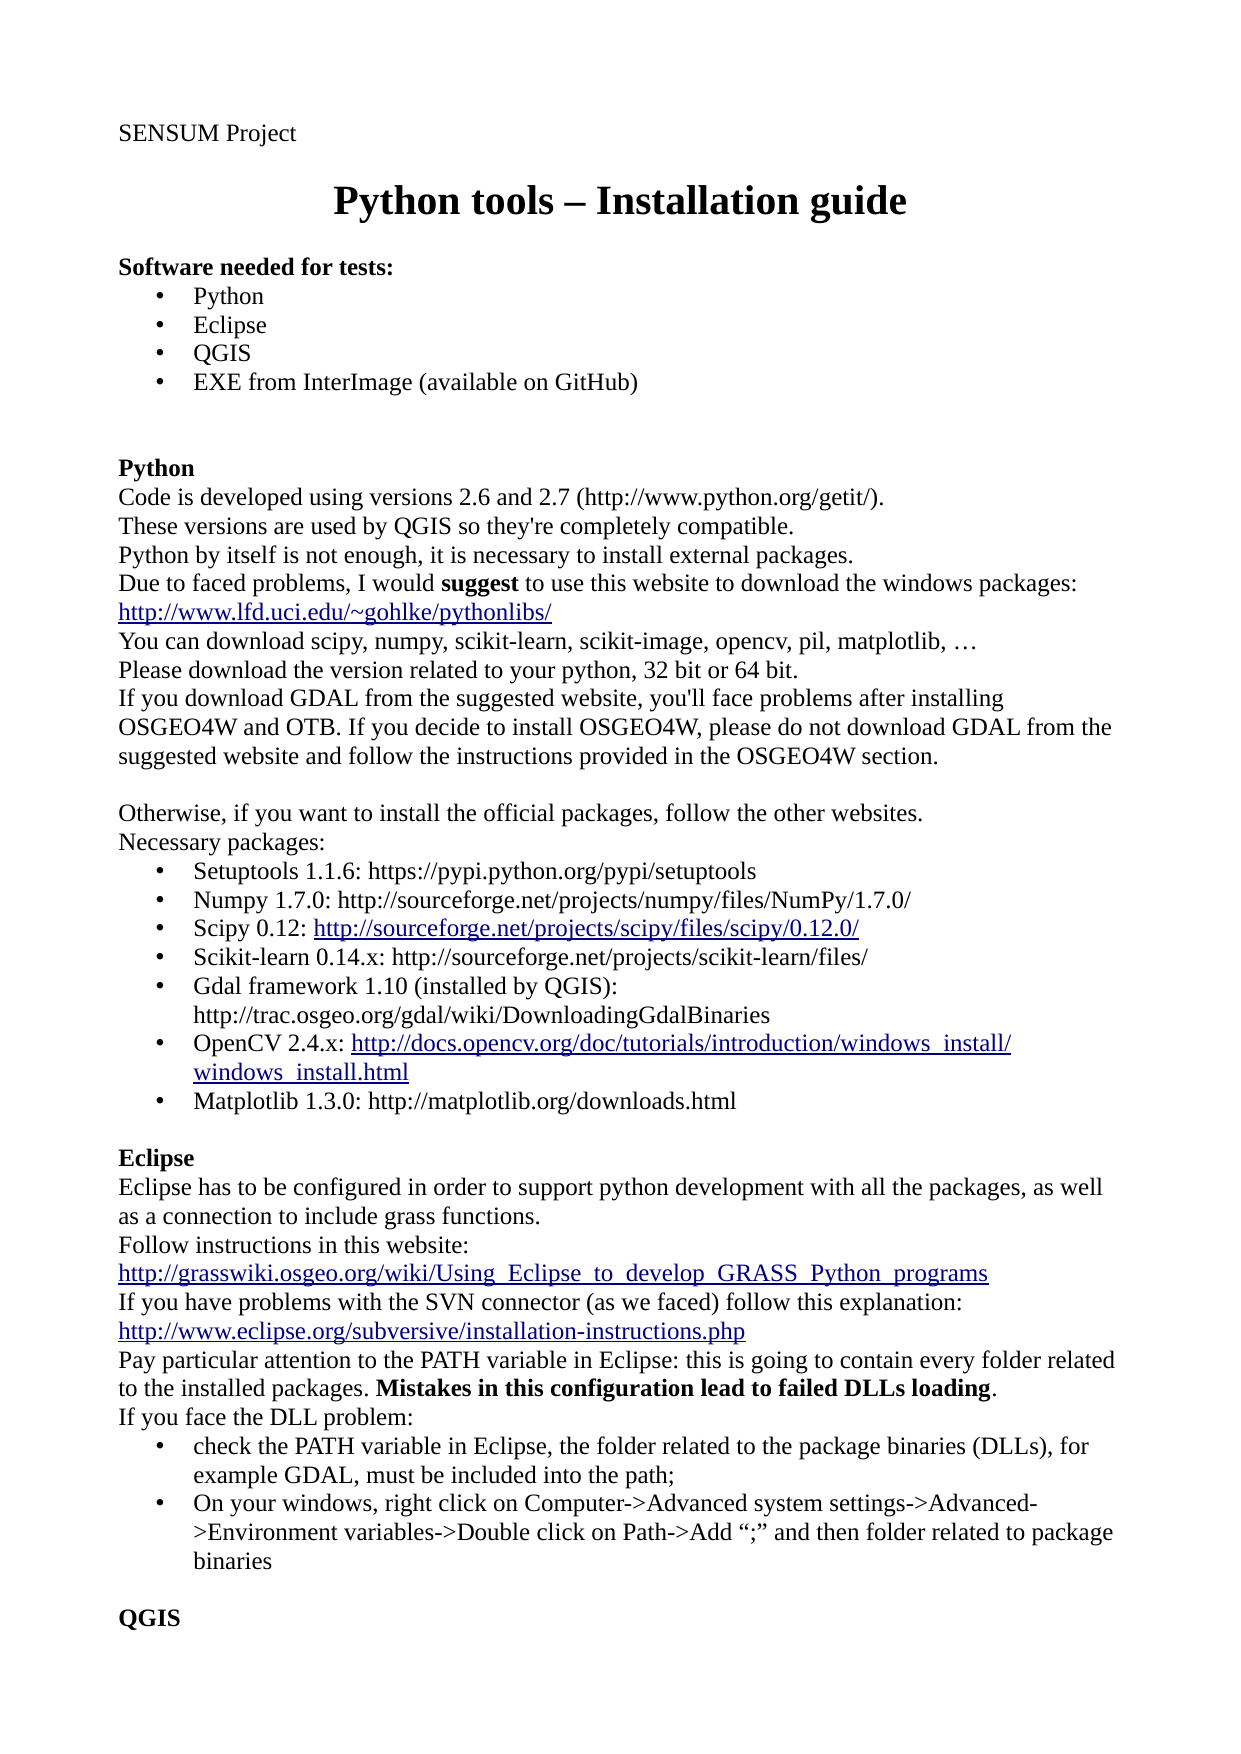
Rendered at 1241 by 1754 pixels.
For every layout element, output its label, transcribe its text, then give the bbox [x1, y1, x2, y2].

text http://grasswiki.osgeo.org/wiki/Using_Eclipse_to_develop_GRASS_Python_programs [118, 1258, 1122, 1287]
list Scikit-learn 0.14.x: http://sourceforge.net/projects/scikit-learn/files/ [156, 942, 1122, 971]
list On your windows, right click on Computer->Advanced system settings->Advanced->Environment variables->Double click on Path->Add “;” and then folder related to package binaries [156, 1488, 1122, 1575]
list Python [156, 281, 1122, 310]
text Python [118, 453, 1122, 482]
text Code is developed using versions 2.6 and 2.7 (http://www.python.org/getit/). [118, 482, 1122, 511]
text http://www.eclipse.org/subversive/installation-instructions.php [118, 1316, 1122, 1345]
text You can download scipy, numpy, scikit-learn, scikit-image, opencv, pil, matplotlib, … [118, 626, 1122, 655]
text Eclipse has to be configured in order to support python development with all the packages, as well as a connection to include grass functions. [118, 1172, 1122, 1230]
list Gdal framework 1.10 (installed by QGIS): http://trac.osgeo.org/gdal/wiki/DownloadingGdalBinaries [156, 971, 1122, 1028]
list Setuptools 1.1.6: https://pypi.python.org/pypi/setuptools [156, 856, 1122, 885]
list Numpy 1.7.0: http://sourceforge.net/projects/numpy/files/NumPy/1.7.0/ [156, 885, 1122, 913]
text Software needed for tests: [118, 252, 1122, 281]
text Follow instructions in this website: [118, 1230, 1122, 1258]
text Eclipse [118, 1143, 1122, 1172]
list EXE from InterImage (available on GitHub) [156, 367, 1122, 396]
list Eclipse [156, 310, 1122, 338]
text QGIS [118, 1603, 1122, 1632]
text http://www.lfd.uci.edu/~gohlke/pythonlibs/ [118, 597, 1122, 626]
text Necessary packages: [118, 827, 1122, 856]
text If you face the DLL problem: [118, 1402, 1122, 1431]
list Matplotlib 1.3.0: http://matplotlib.org/downloads.html [156, 1086, 1122, 1115]
list QGIS [156, 338, 1122, 367]
text Due to faced problems, I would suggest to use this website to download the windows packages: [118, 568, 1122, 597]
list check the PATH variable in Eclipse, the folder related to the package binaries (DLLs), for example GDAL, must be included into the path; [156, 1431, 1122, 1488]
text Pay particular attention to the PATH variable in Eclipse: this is going to contain every folder related to the installed packages. Mistakes in this configuration lead to failed DLLs loading. [118, 1345, 1122, 1402]
text Otherwise, if you want to install the official packages, follow the other websites. [118, 798, 1122, 827]
text Python by itself is not enough, it is necessary to install external packages. [118, 540, 1122, 568]
text If you have problems with the SVN connector (as we faced) follow this explanation: [118, 1287, 1122, 1316]
text Python tools – Installation guide [118, 176, 1122, 223]
text These versions are used by QGIS so they're completely compatible. [118, 511, 1122, 540]
text SENSUM Project [118, 118, 1122, 147]
text If you download GDAL from the suggested website, you'll face problems after installing OSGEO4W and OTB. If you decide to install OSGEO4W, please do not download GDAL from the suggested website and follow the instructions provided in the OSGEO4W section. [118, 683, 1122, 770]
list OpenCV 2.4.x: http://docs.opencv.org/doc/tutorials/introduction/windows_install/windows_install.html [156, 1028, 1122, 1086]
text Please download the version related to your python, 32 bit or 64 bit. [118, 655, 1122, 683]
list Scipy 0.12: http://sourceforge.net/projects/scipy/files/scipy/0.12.0/ [156, 913, 1122, 942]
